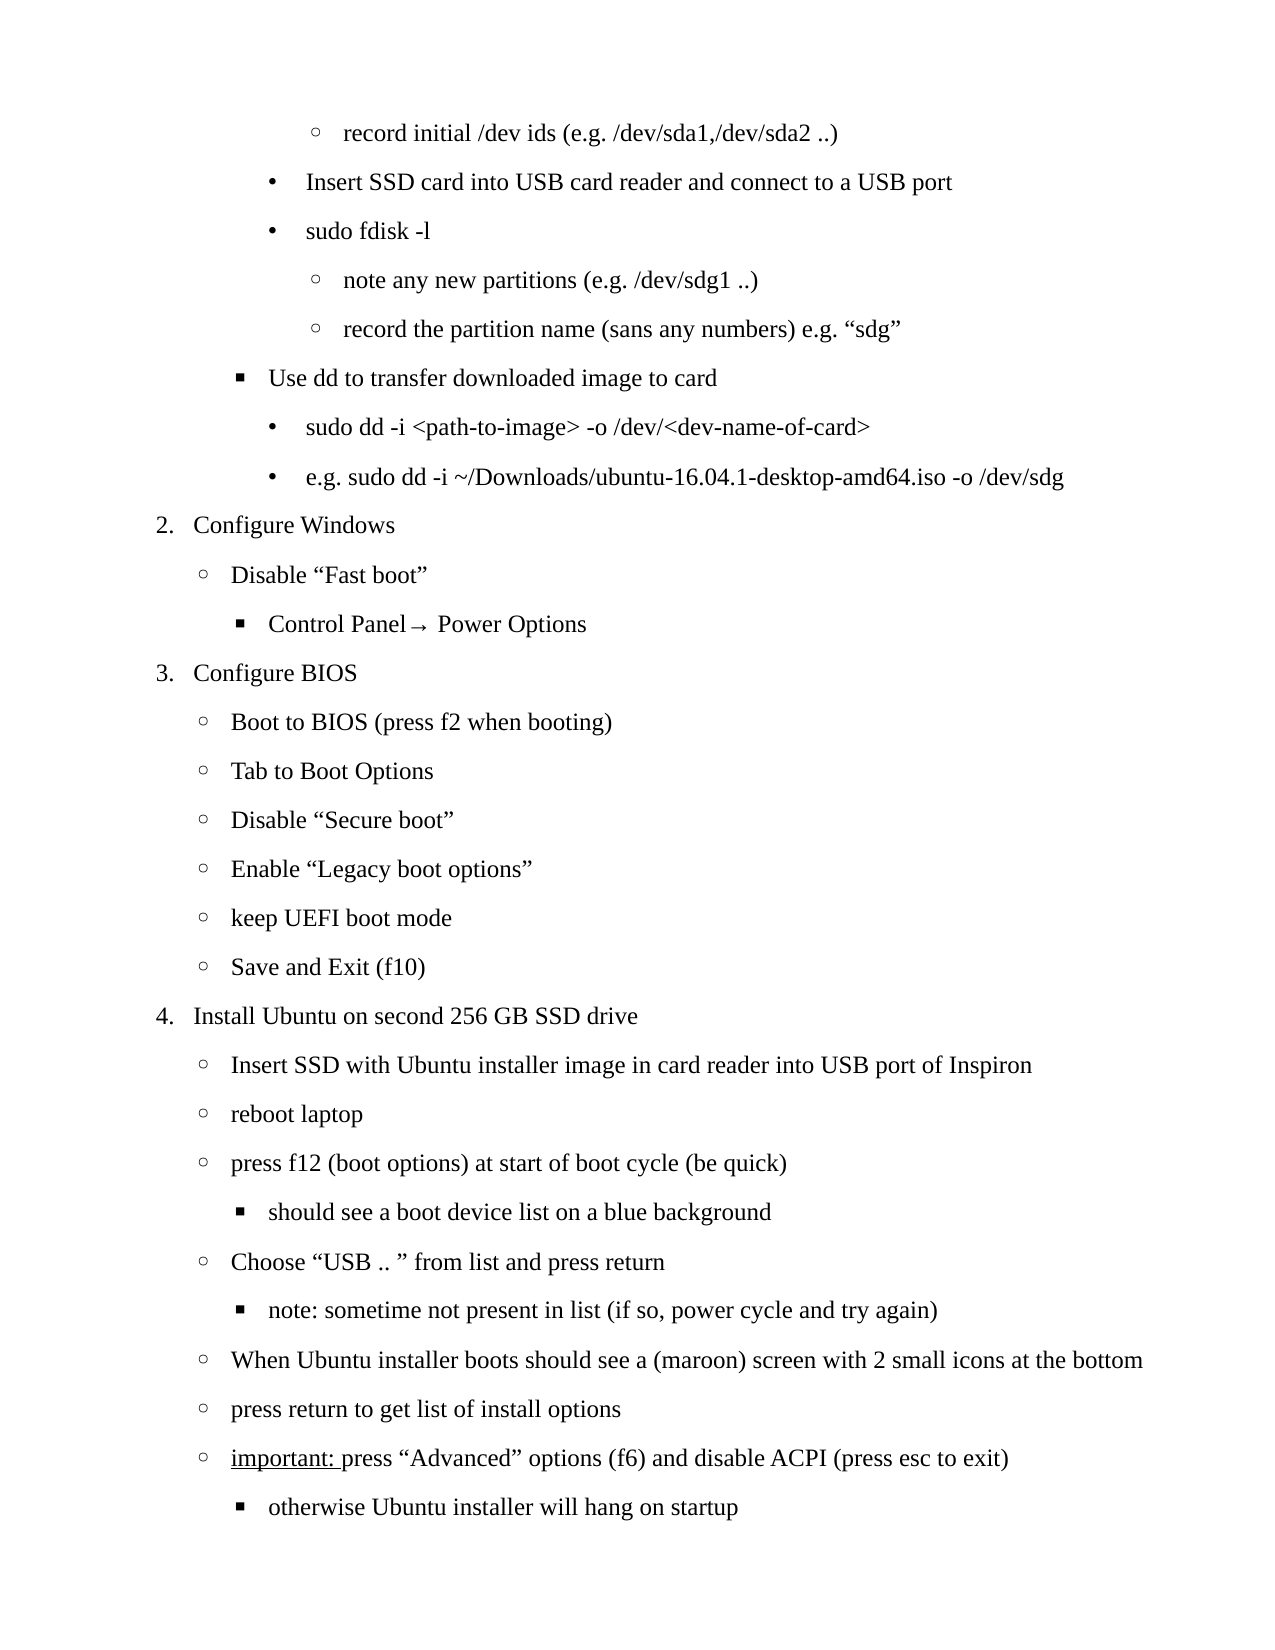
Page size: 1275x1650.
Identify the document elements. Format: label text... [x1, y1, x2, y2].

list Control Panel→ Power Options [231, 609, 1157, 637]
list Choose “USB .. ” from list and press return [193, 1247, 1157, 1275]
list Boot to BIOS (press f2 when booting) [193, 707, 1157, 736]
list record initial /dev ids (e.g. /dev/sda1,/dev/sda2 ..) [306, 118, 1157, 147]
list sudo dd -i <path-to-image> -o /dev/<dev-name-of-card> [268, 412, 1157, 441]
list press f12 (boot options) at start of boot cycle (be quick) [193, 1148, 1157, 1177]
list sudo fdisk -l [268, 216, 1157, 245]
list note any new partitions (e.g. /dev/sdg1 ..) [306, 265, 1157, 294]
list keep UEFI boot mode [193, 903, 1157, 932]
list Insert SSD with Ubuntu installer image in card reader into USB port of Inspiron [193, 1050, 1157, 1079]
list Disable “Fast boot” [193, 560, 1157, 588]
list should see a boot device list on a blue background [231, 1197, 1157, 1226]
list Tab to Boot Options [193, 756, 1157, 785]
list Insert SSD card into USB card reader and connect to a USB port [268, 167, 1157, 196]
list press return to get list of install options [193, 1394, 1157, 1422]
list Use dd to transfer downloaded image to card [231, 363, 1157, 392]
list otherwise Ubuntu installer will hang on startup [231, 1492, 1157, 1521]
list Enable “Legacy boot options” [193, 854, 1157, 883]
list When Ubuntu installer boots should see a (maroon) screen with 2 small icons at the bottom [193, 1345, 1157, 1373]
list e.g. sudo dd -i ~/Downloads/ubuntu-16.04.1-desktop-amd64.iso -o /dev/sdg [268, 462, 1157, 490]
list Configure Windows [156, 511, 1157, 539]
list Install Ubuntu on second 256 GB SSD drive [156, 1001, 1157, 1030]
list Disable “Secure boot” [193, 805, 1157, 834]
list Configure BIOS [156, 658, 1157, 687]
list Save and Exit (f10) [193, 952, 1157, 981]
list reboot laptop [193, 1099, 1157, 1128]
list record the partition name (sans any numbers) e.g. “sdg” [306, 314, 1157, 343]
list note: sometime not present in list (if so, power cycle and try again) [231, 1296, 1157, 1324]
list important: press “Advanced” options (f6) and disable ACPI (press esc to exit) [193, 1443, 1157, 1472]
